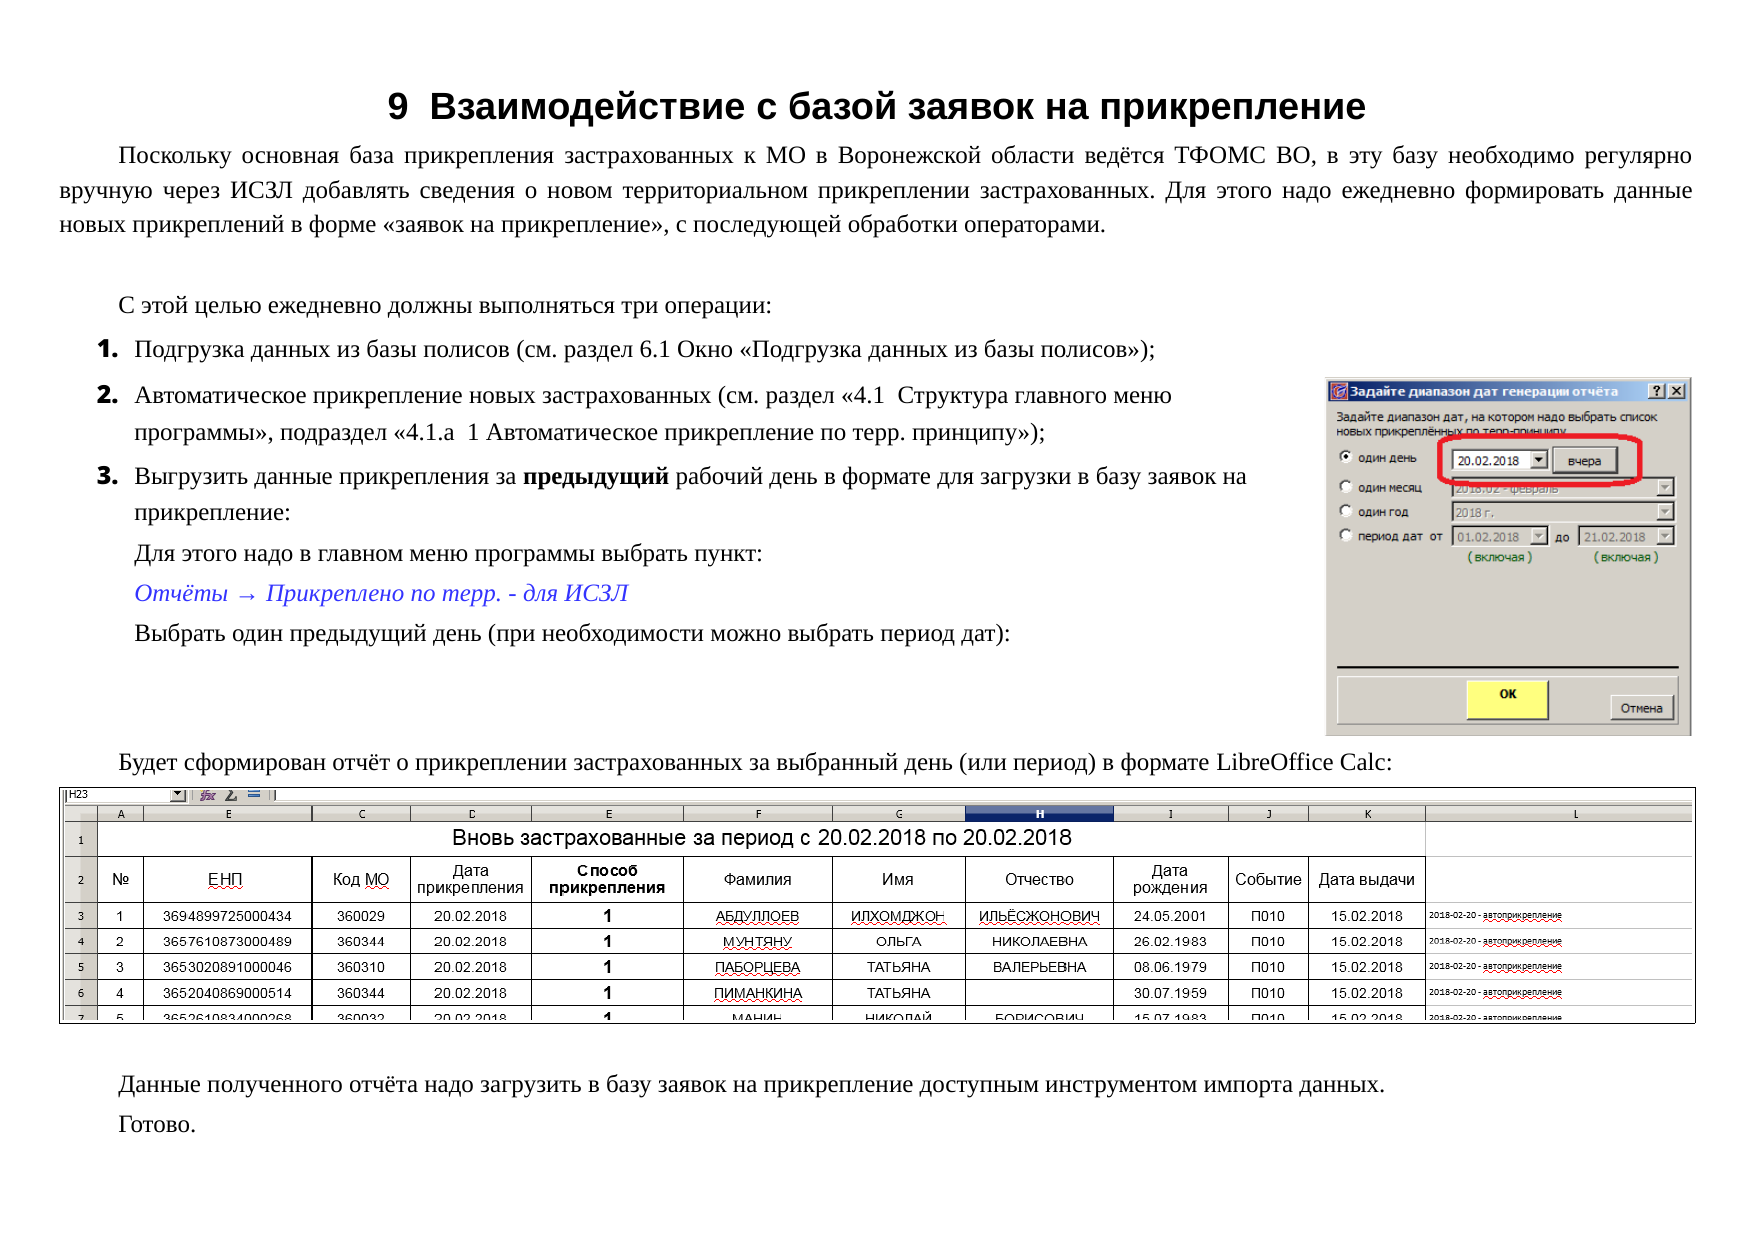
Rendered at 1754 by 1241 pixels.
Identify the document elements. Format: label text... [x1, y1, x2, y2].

list Подгрузка данных из базы полисов (см. раздел 6.1 Окно «Подгрузка данных из базы полисов»); [97, 330, 1695, 364]
subtitle Взаимодействие с базой заявок на прикрепление [236, 84, 1518, 128]
list Выбрать один предыдущий день (при необходимости можно выбрать период дат): [97, 618, 1283, 647]
list Автоматическое прикрепление новых застрахованных (см. раздел «4.1 Структура главного меню программы», подраздел «4.1.а 1 Автоматическое прикрепление по терр. принципу»); [97, 377, 1283, 446]
picture [62, 790, 1692, 1020]
list Отчёты → Прикреплено по терр. - для ИСЗЛ [97, 578, 1283, 607]
text Будет сформирован отчёт о прикреплении застрахованных за выбранный день (или период) в формате LibreOffice Calc: [59, 747, 1695, 776]
text Данные полученного отчёта надо загрузить в базу заявок на прикрепление доступным инструментом импорта данных. [59, 1069, 1695, 1098]
list Для этого надо в главном меню программы выбрать пункт: [97, 538, 1283, 566]
text Поскольку основная база прикрепления застрахованных к МО в Воронежской области ведётся ТФОМС ВО, в эту базу необходимо регулярно вручную через ИСЗЛ добавлять сведения о новом территориальном прикреплении застрахованных. Для этого надо ежедневно формировать данные новых прикреплений в форме «заявок на прикрепление», с последующей обработки операторами. [59, 140, 1695, 238]
text С этой целью ежедневно должны выполняться три операции: [59, 290, 1695, 319]
text Готово. [59, 1109, 1695, 1138]
list Выгрузить данные прикрепления за предыдущий рабочий день в формате для загрузки в базу заявок на прикрепление: [97, 457, 1283, 526]
